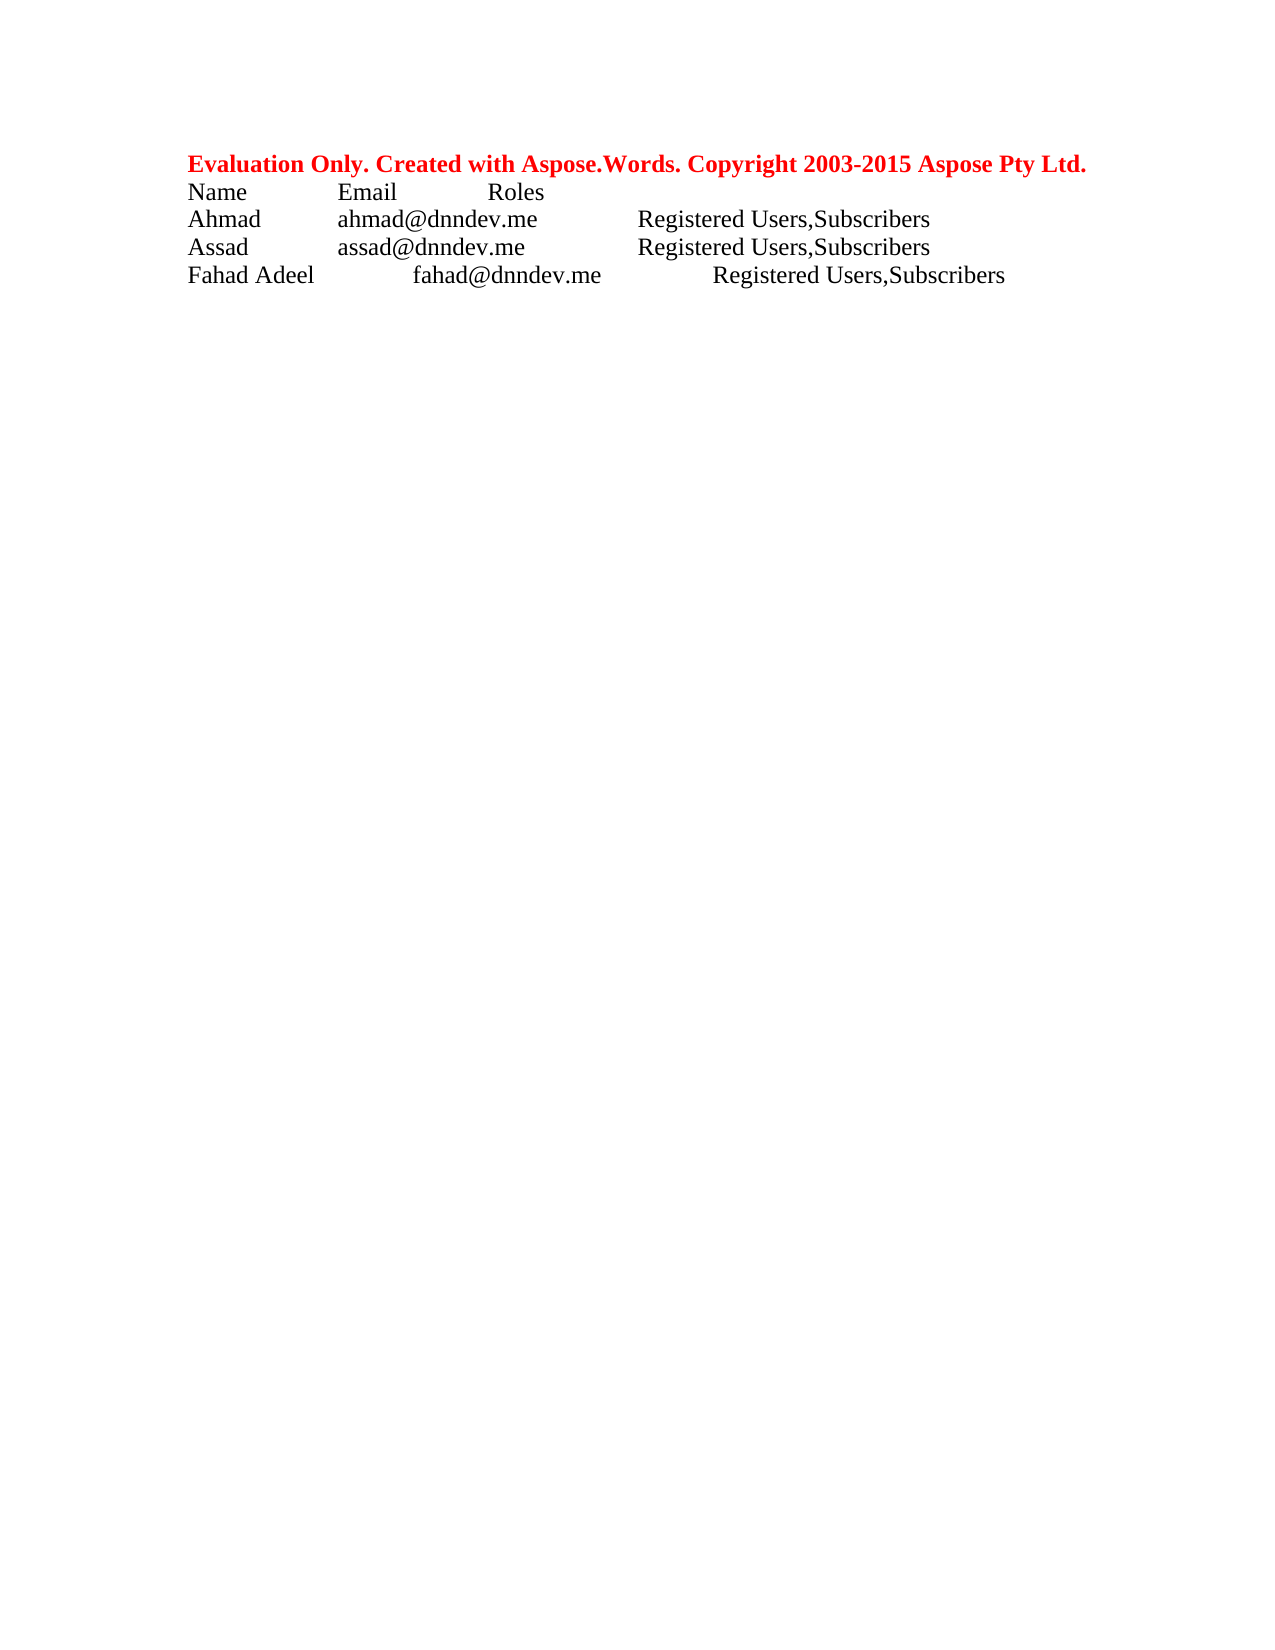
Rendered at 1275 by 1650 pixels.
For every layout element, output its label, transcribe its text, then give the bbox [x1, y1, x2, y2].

text Ahmad ahmad@dnndev.me Registered Users,Subscribers [187, 205, 1087, 233]
text Fahad Adeel fahad@dnndev.me Registered Users,Subscribers [187, 261, 1087, 288]
text Assad assad@dnndev.me Registered Users,Subscribers [187, 233, 1087, 261]
text Evaluation Only. Created with Aspose.Words. Copyright 2003-2015 Aspose Pty Ltd. [187, 150, 1087, 178]
text Name Email Roles [187, 178, 1087, 205]
